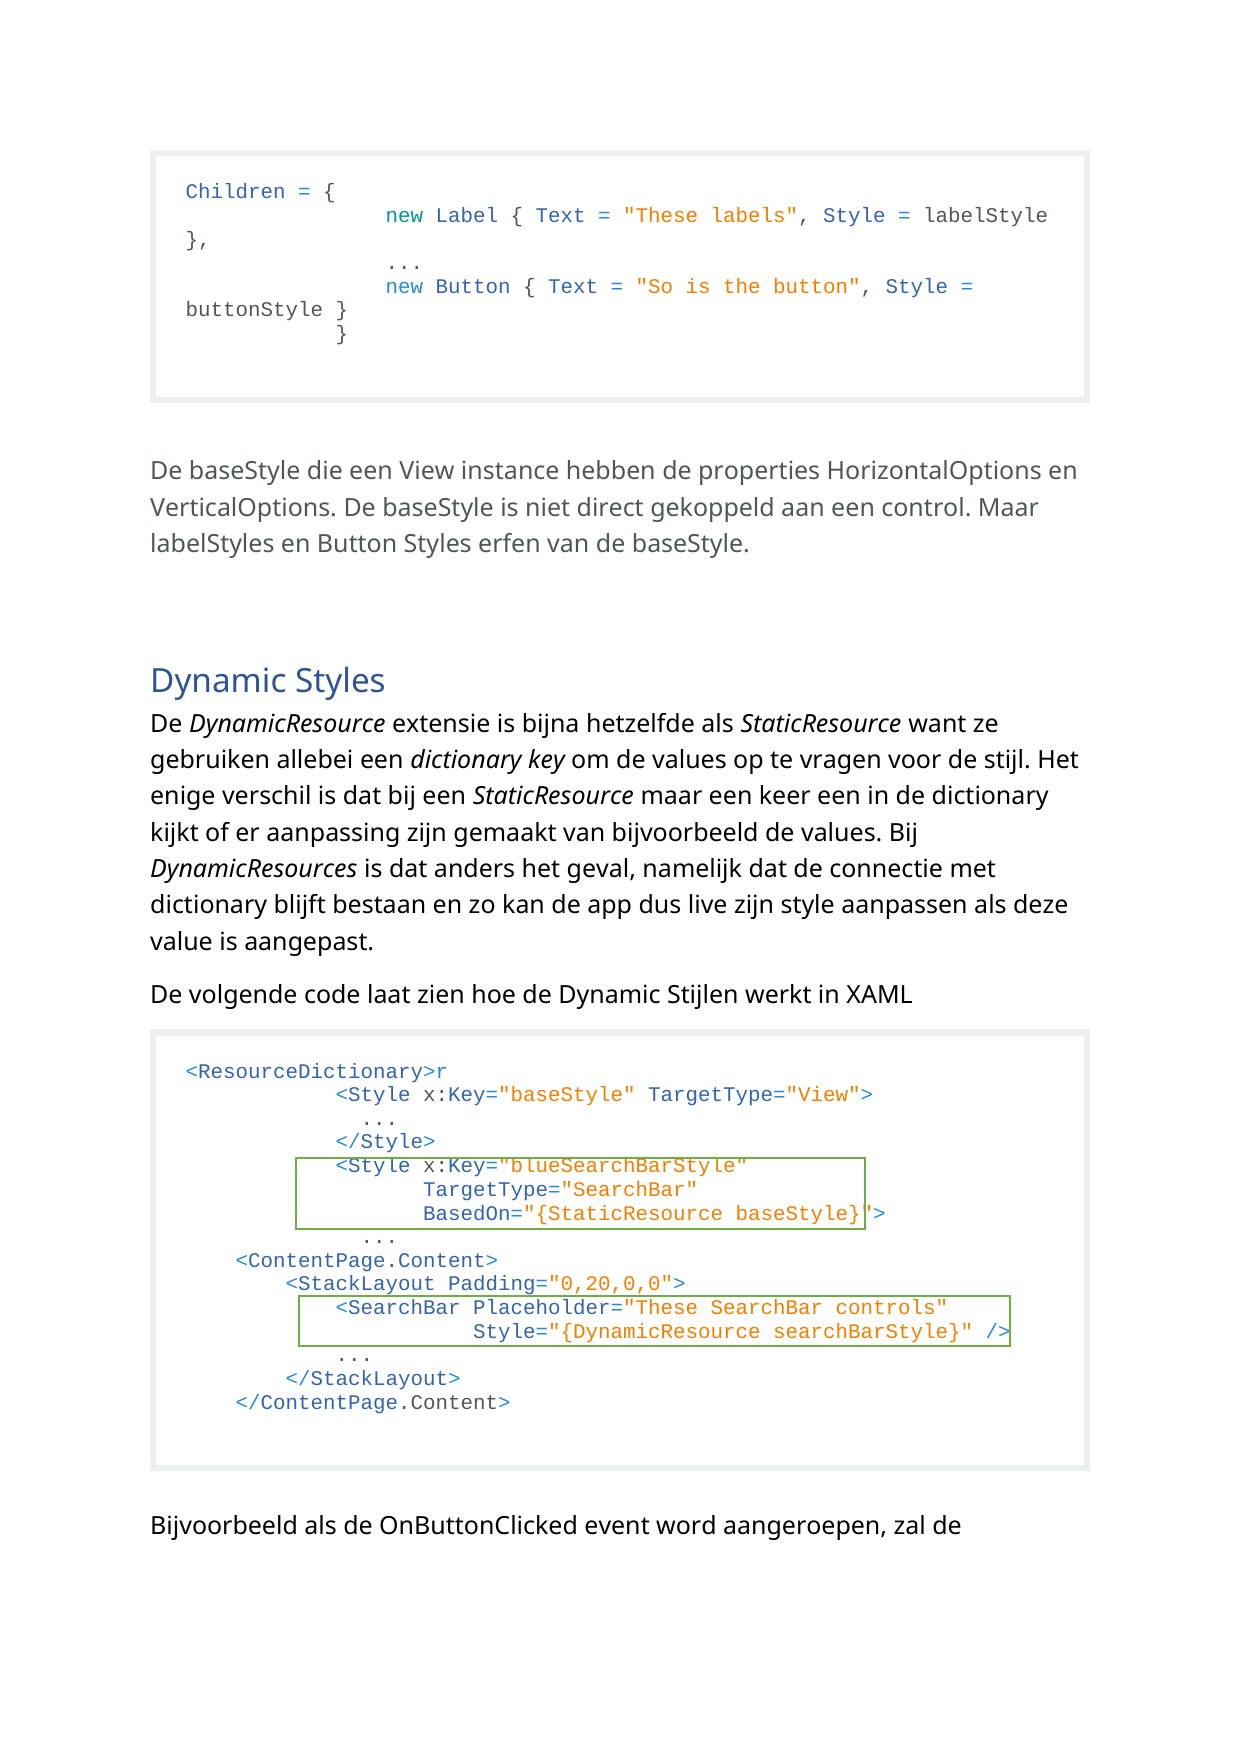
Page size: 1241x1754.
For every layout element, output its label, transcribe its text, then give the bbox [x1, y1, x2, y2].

text TargetType="SearchBar" [530, 1159, 570, 1171]
text ... [866, 1195, 1084, 1218]
text TargetType="SearchBar" [156, 1148, 1084, 1171]
text <StackLayout Padding="0,20,0,0"> [156, 1242, 1084, 1266]
text ... [1011, 1313, 1084, 1337]
text <SearchBar Placeholder="These SearchBar controls" [156, 1266, 1084, 1289]
text ... [297, 1195, 864, 1218]
text De baseStyle die een View instance hebben de properties HorizontalOptions en VerticalOptions. De baseStyle is niet direct gekoppeld aan een control. Maar labelStyles en Button Styles erfen van de baseStyle. [150, 453, 1090, 560]
text ... [156, 1313, 298, 1337]
text ... [156, 1195, 295, 1218]
text Children = { [156, 156, 1084, 174]
text <ContentPage.Content> [297, 1218, 864, 1228]
text ... [156, 221, 1084, 244]
text BasedOn="{StaticResource baseStyle}"> [297, 1171, 864, 1195]
text De DynamicResource extensie is bijna hetzelfde als StaticResource want ze gebruiken allebei een dictionary key om de values op te vragen voor de stijl. Het enige verschil is dat bij een StaticResource maar een keer een in de dictionary kijkt of er aanpassing zijn gemaakt van bijvoorbeeld de values. Bij DynamicResources is dat anders het geval, namelijk dat de connectie met dictionary blijft bestaan en zo kan de app dus live zijn style aanpassen als deze value is aangepast. [150, 705, 1090, 957]
text } [156, 292, 1084, 316]
text TargetType="SearchBar" [644, 1159, 683, 1171]
text Bijvoorbeeld als de OnButtonClicked event word aangeroepen, zal de [150, 1471, 1090, 1542]
text <Style x:Key="baseStyle" TargetType="View"> [156, 1053, 1084, 1077]
text </StackLayout> [156, 1337, 1084, 1360]
text BasedOn="{StaticResource baseStyle}"> [156, 1171, 295, 1195]
text new Label { Text = "These labels", Style = labelStyle }, [156, 174, 1084, 221]
text TargetType="SearchBar" [392, 1159, 450, 1171]
text TargetType="SearchBar" [297, 1159, 358, 1171]
text </ContentPage.Content> [156, 1360, 1084, 1384]
text De volgende code laat zien hoe de Dynamic Stijlen werkt in XAML [150, 976, 1090, 1010]
text ... [488, 1208, 494, 1218]
text <ResourceDictionary>r [156, 1036, 1084, 1053]
text <ContentPage.Content> [156, 1218, 1084, 1242]
text ... [300, 1313, 1009, 1337]
text <Style x:Key="blueSearchBarStyle" [156, 1124, 1084, 1148]
text new Button { Text = "So is the button", Style = buttonStyle } [156, 244, 1084, 292]
text ... [156, 1077, 1084, 1100]
text TargetType="SearchBar" [717, 1159, 864, 1171]
text TargetType="SearchBar" [563, 1159, 625, 1171]
text </Style> [156, 1100, 1084, 1124]
text BasedOn="{StaticResource baseStyle}"> [866, 1171, 1084, 1195]
subtitle Dynamic Styles [150, 657, 1090, 702]
text Style="{DynamicResource searchBarStyle}" /> [156, 1289, 1084, 1313]
text TargetType="SearchBar" [455, 1159, 512, 1171]
text Style="{DynamicResource searchBarStyle}" /> [300, 1297, 1009, 1313]
text </StackLayout> [300, 1337, 1009, 1345]
